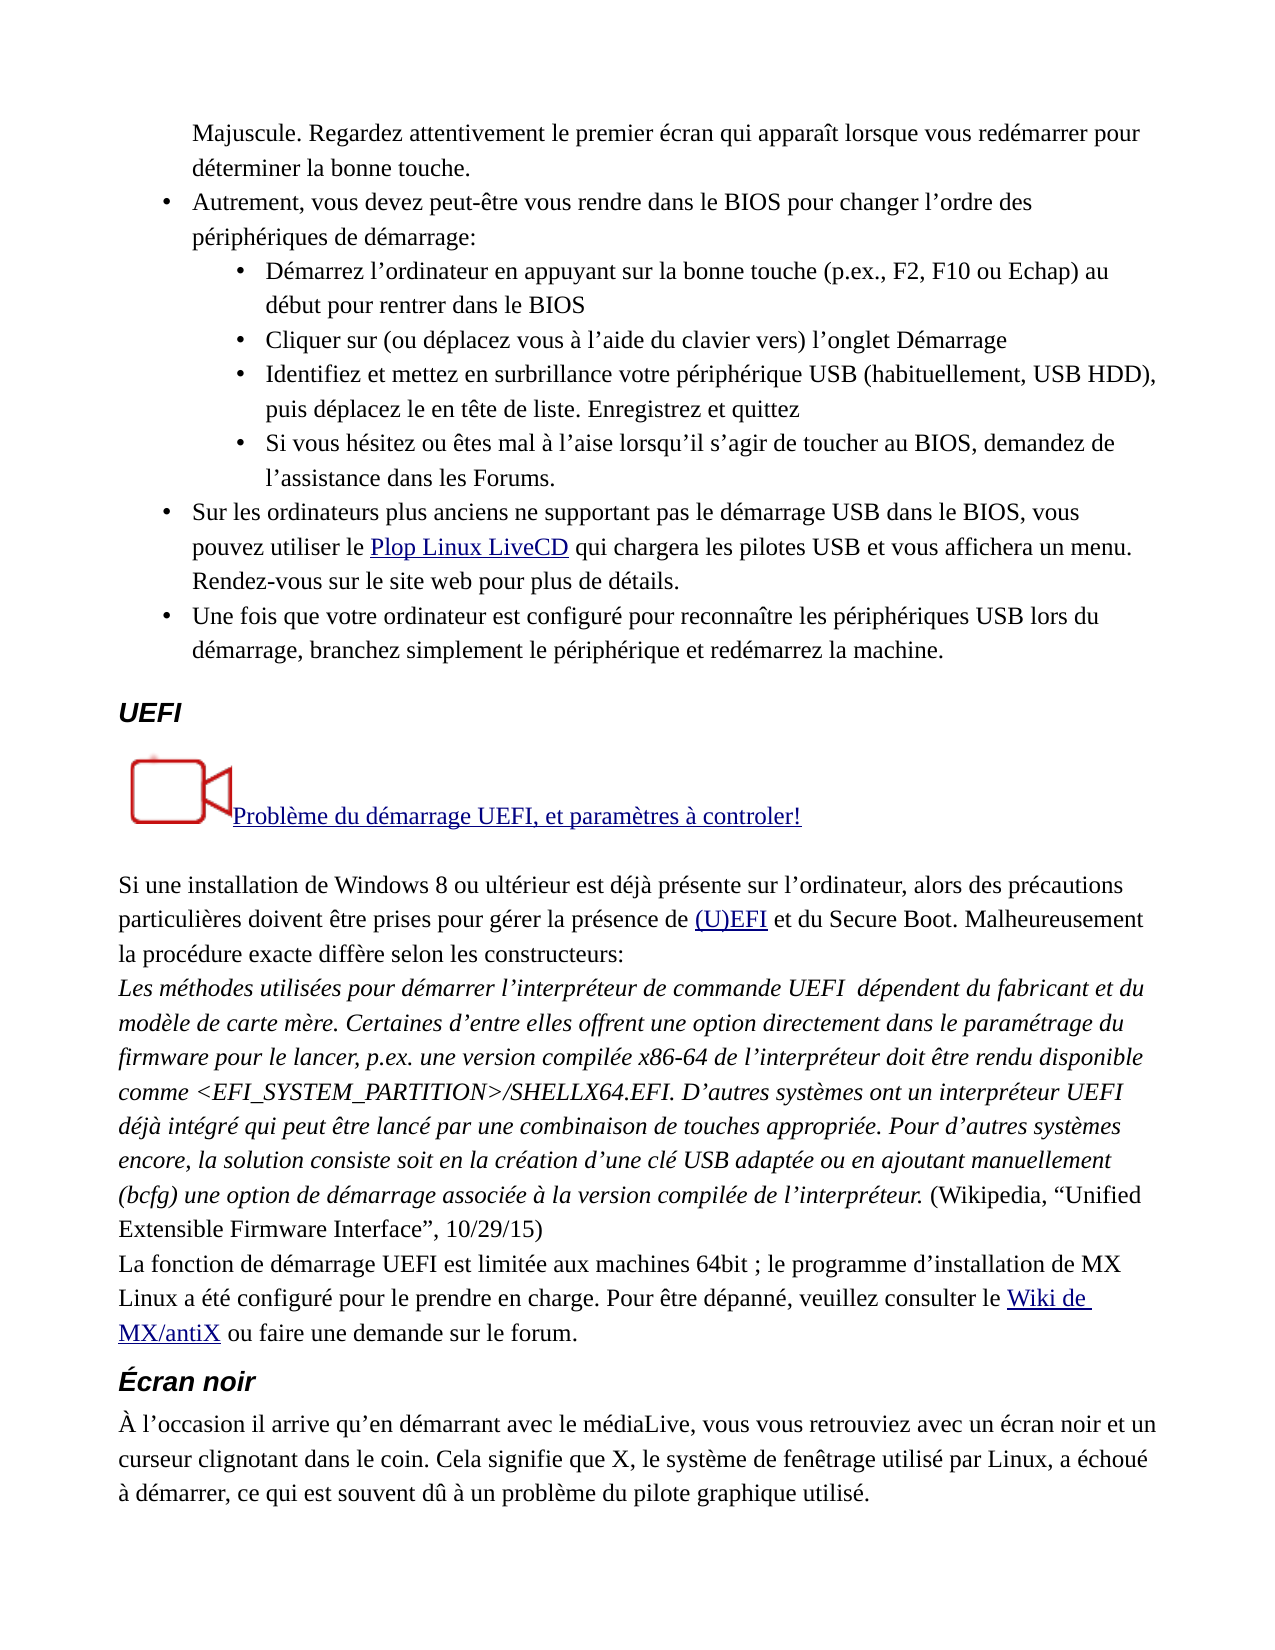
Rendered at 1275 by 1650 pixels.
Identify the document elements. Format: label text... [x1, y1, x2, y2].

list Si vous hésitez ou êtes mal à l’aise lorsqu’il s’agir de toucher au BIOS, demandez de l’assistance dans les Forums. [236, 428, 1157, 492]
text La fonction de démarrage UEFI est limitée aux machines 64bit ; le programme d’installation de MX Linux a été configuré pour le prendre en charge. Pour être dépanné, veuillez consulter le Wiki de MX/antiX ou faire une demande sur le forum. [118, 1249, 1157, 1347]
text Si une installation de Windows 8 ou ultérieur est déjà présente sur l’ordinateur, alors des précautions particulières doivent être prises pour gérer la présence de (U)EFI et du Secure Boot. Malheureusement la procédure exacte diffère selon les constructeurs: [118, 870, 1157, 967]
list Autrement, vous devez peut-être vous rendre dans le BIOS pour changer l’ordre des périphériques de démarrage: [162, 187, 1157, 250]
picture [130, 741, 233, 824]
list Majuscule. Regardez attentivement le premier écran qui apparaît lorsque vous redémarrer pour déterminer la bonne touche. [162, 118, 1157, 181]
list Identifiez et mettez en surbrillance votre périphérique USB (habituellement, USB HDD), puis déplacez le en tête de liste. Enregistrez et quittez [236, 359, 1157, 423]
list Sur les ordinateurs plus anciens ne supportant pas le démarrage USB dans le BIOS, vous pouvez utiliser le Plop Linux LiveCD qui chargera les pilotes USB et vous affichera un menu. Rendez-vous sur le site web pour plus de détails. [162, 497, 1157, 595]
list Une fois que votre ordinateur est configuré pour reconnaître les périphériques USB lors du démarrage, branchez simplement le périphérique et redémarrez la machine. [162, 601, 1157, 664]
subtitle Écran noir [118, 1365, 1157, 1397]
text Les méthodes utilisées pour démarrer l’interpréteur de commande UEFI dépendent du fabricant et du modèle de carte mère. Certaines d’entre elles offrent une option directement dans le paramétrage du firmware pour le lancer, p.ex. une version compilée x86-64 de l’interpréteur doit être rendu disponible comme <EFI_SYSTEM_PARTITION>/SHELLX64.EFI. D’autres systèmes ont un interpréteur UEFI déjà intégré qui peut être lancé par une combinaison de touches appropriée. Pour d’autres systèmes encore, la solution consiste soit en la création d’une clé USB adaptée ou en ajoutant manuellement (bcfg) une option de démarrage associée à la version compilée de l’interpréteur. (Wikipedia, “Unified Extensible Firmware Interface”, 10/29/15) [118, 973, 1157, 1243]
text À l’occasion il arrive qu’en démarrant avec le médiaLive, vous vous retrouviez avec un écran noir et un curseur clignotant dans le coin. Cela signifie que X, le système de fenêtrage utilisé par Linux, a échoué à démarrer, ce qui est souvent dû à un problème du pilote graphique utilisé. [118, 1409, 1157, 1507]
subtitle UEFI [118, 697, 1157, 729]
list Cliquer sur (ou déplacez vous à l’aide du clavier vers) l’onglet Démarrage [236, 325, 1157, 354]
text Problème du démarrage UEFI, et paramètres à controler! [118, 741, 1157, 829]
list Démarrez l’ordinateur en appuyant sur la bonne touche (p.ex., F2, F10 ou Echap) au début pour rentrer dans le BIOS [236, 256, 1157, 319]
